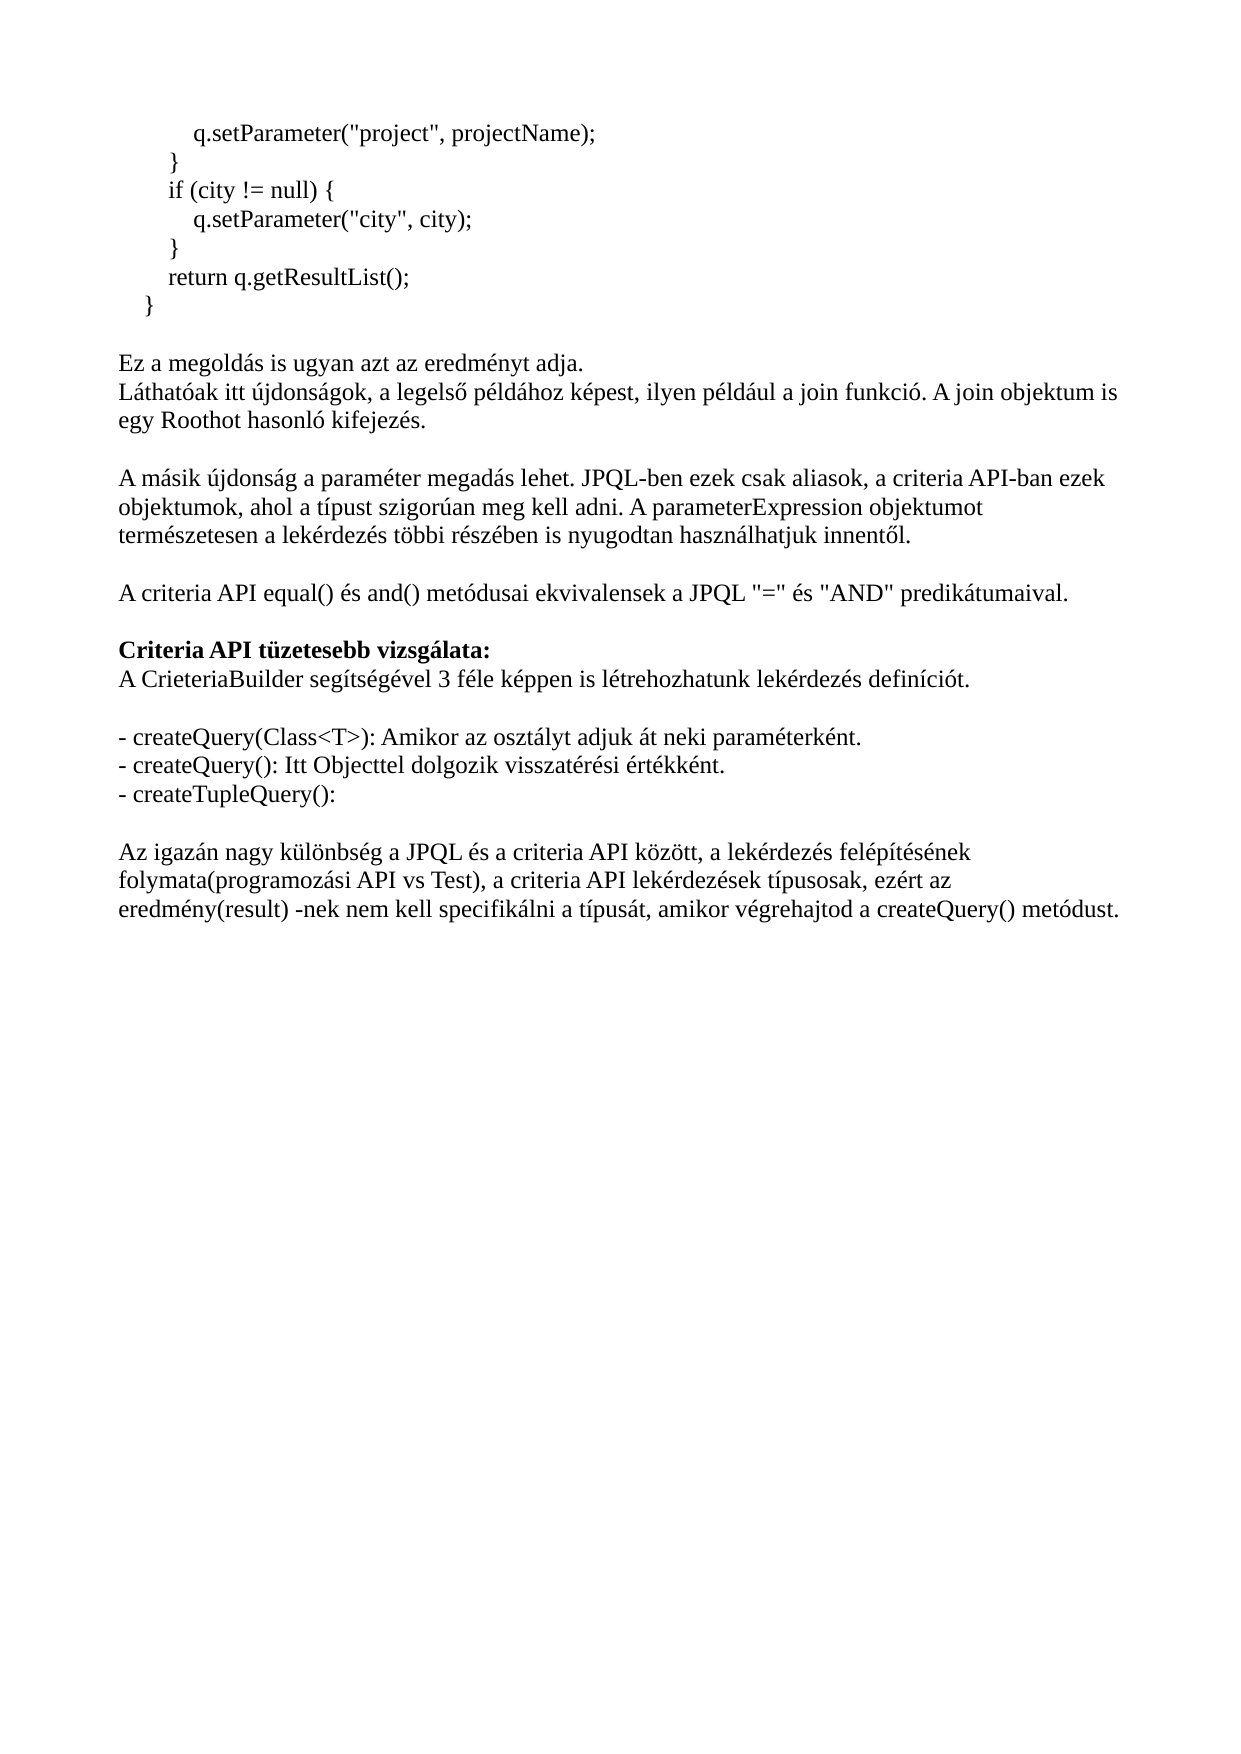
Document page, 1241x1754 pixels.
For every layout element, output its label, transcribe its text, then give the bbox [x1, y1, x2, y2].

text - createTupleQuery(): [118, 779, 1122, 808]
text - createQuery(): Itt Objecttel dolgozik visszatérési értékként. [118, 751, 1122, 779]
text } [118, 147, 1122, 176]
text return q.getResultList(); [118, 262, 1122, 291]
text if (city != null) { [118, 176, 1122, 204]
text } [118, 233, 1122, 262]
text A CrieteriaBuilder segítségével 3 féle képpen is létrehozhatunk lekérdezés definíciót. [118, 664, 1122, 693]
text - createQuery(Class<T>): Amikor az osztályt adjuk át neki paraméterként. [118, 722, 1122, 751]
text A criteria API equal() és and() metódusai ekvivalensek a JPQL "=" és "AND" predikátumaival. [118, 578, 1122, 607]
text } [118, 291, 1122, 319]
text q.setParameter("project", projectName); [118, 118, 1122, 147]
text q.setParameter("city", city); [118, 204, 1122, 233]
text Láthatóak itt újdonságok, a legelső példához képest, ilyen például a join funkció. A join objektum is egy Roothot hasonló kifejezés. [118, 377, 1122, 434]
text A másik újdonság a paraméter megadás lehet. JPQL-ben ezek csak aliasok, a criteria API-ban ezek objektumok, ahol a típust szigorúan meg kell adni. A parameterExpression objektumot természetesen a lekérdezés többi részében is nyugodtan használhatjuk innentől. [118, 463, 1122, 549]
text Ez a megoldás is ugyan azt az eredményt adja. [118, 348, 1122, 377]
text Az igazán nagy különbség a JPQL és a criteria API között, a lekérdezés felépítésének folymata(programozási API vs Test), a criteria API lekérdezések típusosak, ezért az eredmény(result) -nek nem kell specifikálni a típusát, amikor végrehajtod a createQuery() metódust. [118, 837, 1122, 923]
text Criteria API tüzetesebb vizsgálata: [118, 636, 1122, 664]
